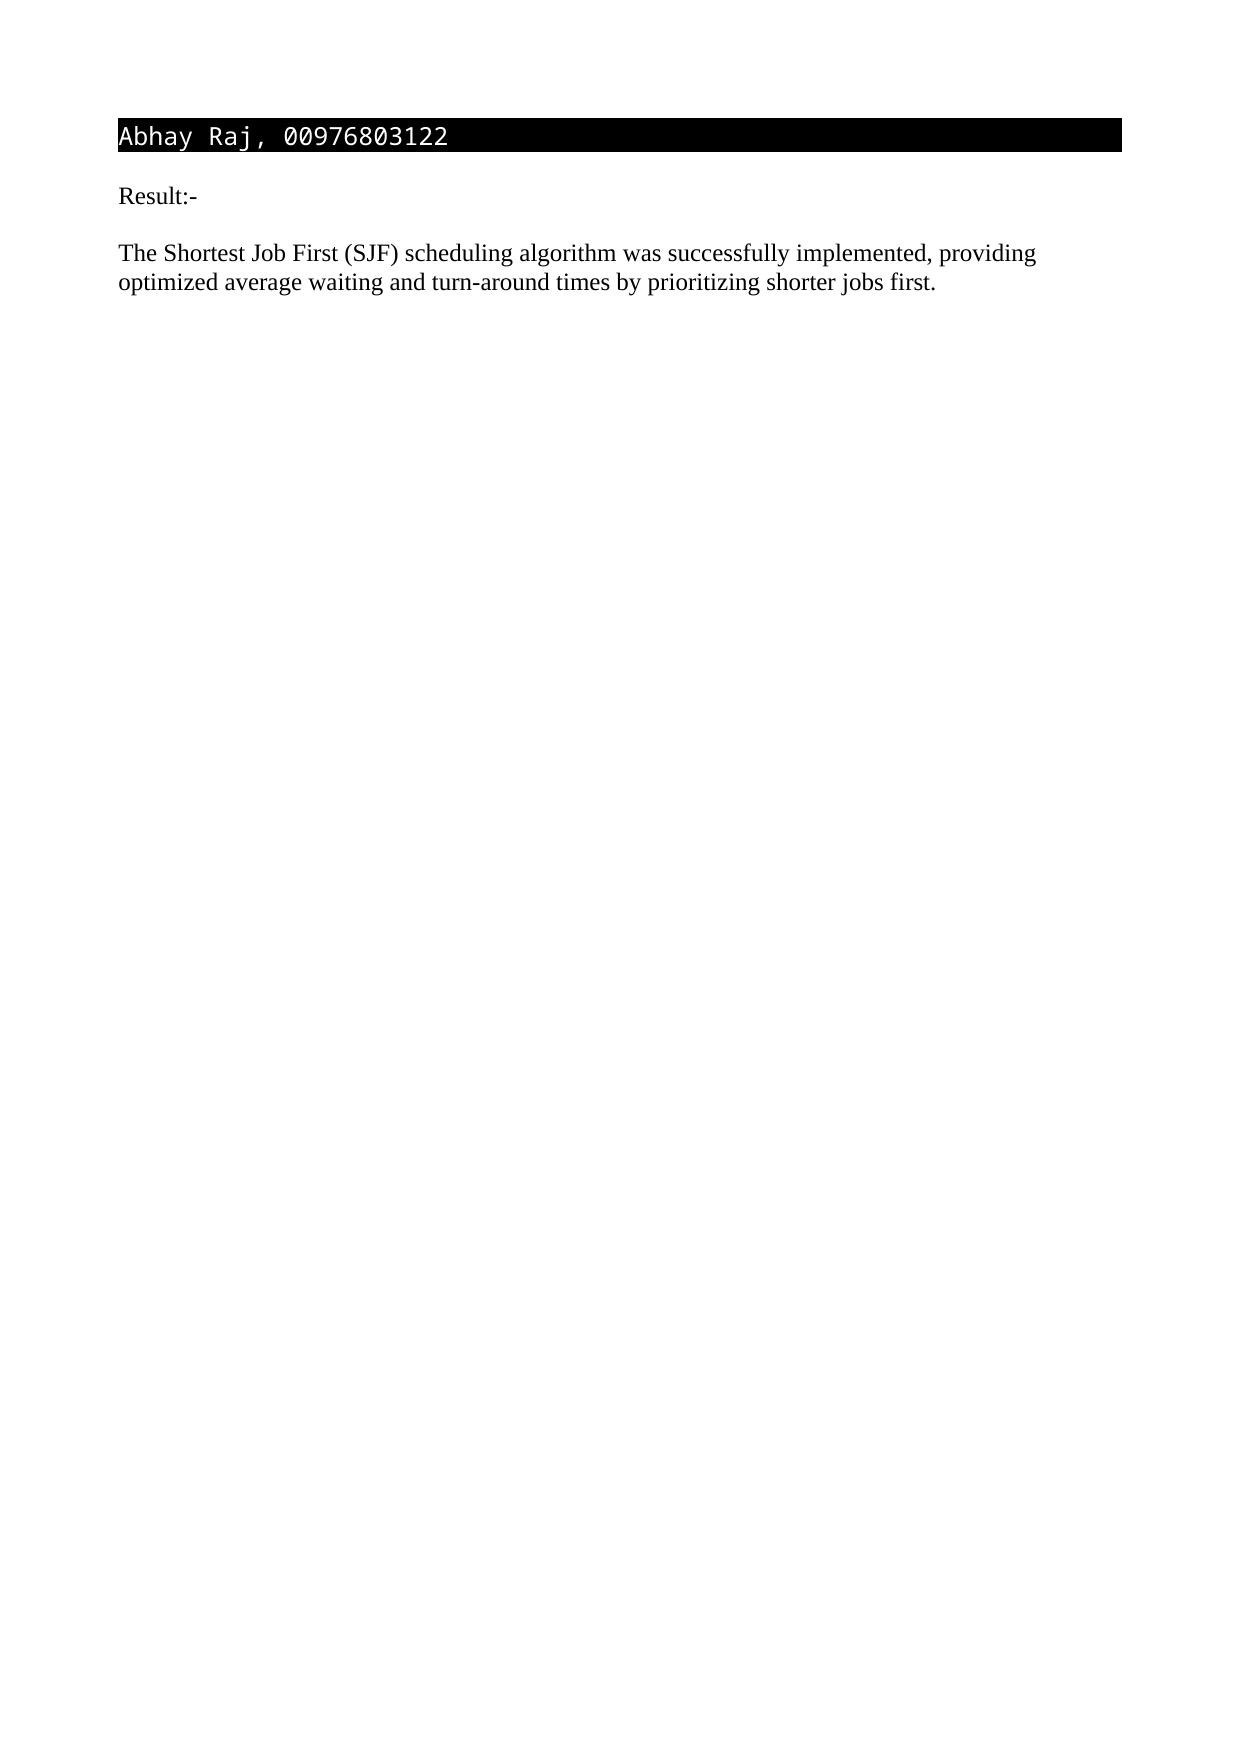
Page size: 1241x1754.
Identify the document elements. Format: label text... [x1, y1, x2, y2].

text Result:- [118, 181, 1122, 210]
text The Shortest Job First (SJF) scheduling algorithm was successfully implemented, providing optimized average waiting and turn-around times by prioritizing shorter jobs first. [118, 238, 1122, 296]
text Abhay Raj, 00976803122 [118, 118, 1122, 152]
